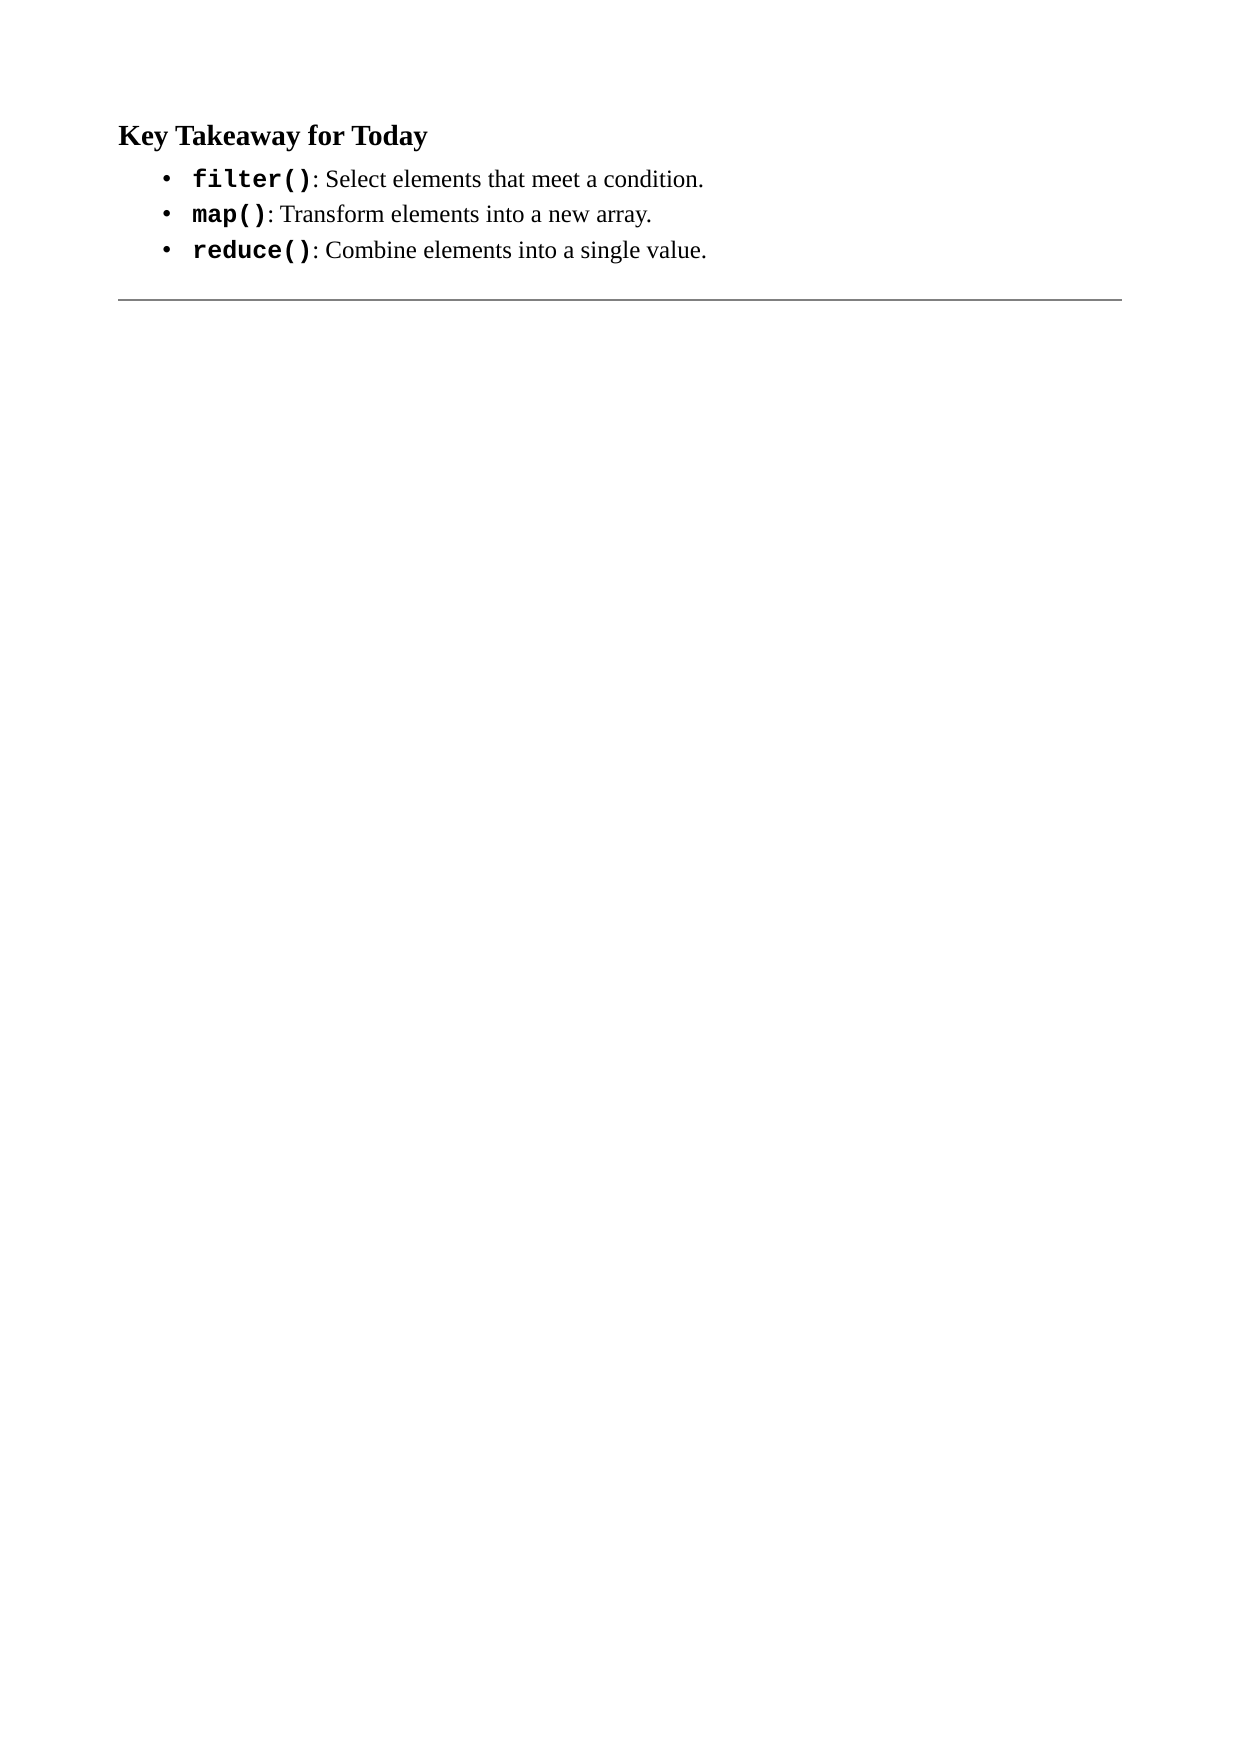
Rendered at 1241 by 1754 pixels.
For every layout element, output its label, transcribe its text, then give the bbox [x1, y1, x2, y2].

subtitle Key Takeaway for Today [118, 118, 1122, 152]
list filter(): Select elements that meet a condition. [162, 164, 1122, 195]
list map(): Transform elements into a new array. [162, 199, 1122, 230]
list reduce(): Combine elements into a single value. [162, 235, 1122, 266]
